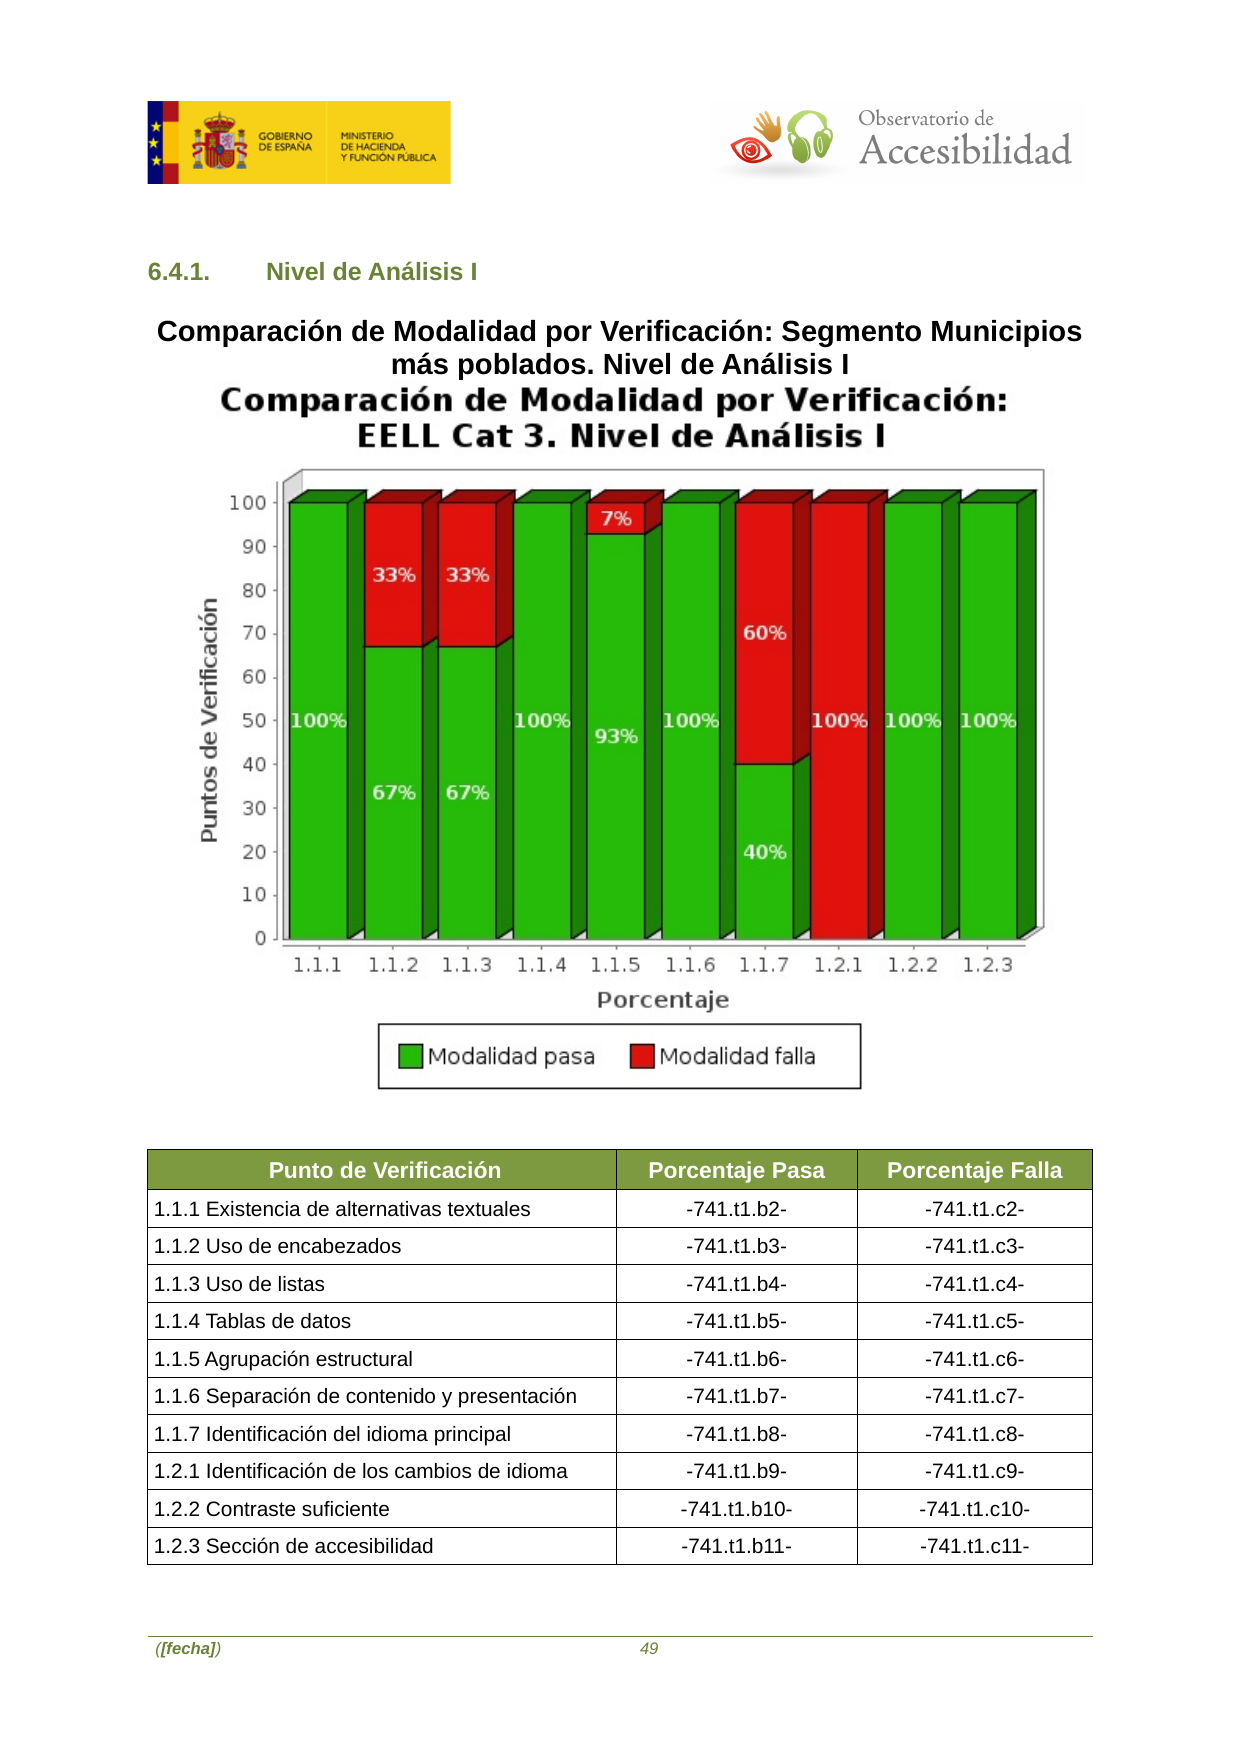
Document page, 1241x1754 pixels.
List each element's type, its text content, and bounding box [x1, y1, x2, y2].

table_cell -741.t1.b11- [617, 1528, 857, 1564]
table_cell 1.1.7 Identificación del idioma principal [148, 1415, 616, 1452]
table_cell -741.t1.c11- [858, 1528, 1092, 1564]
table_cell 1.1.1 Existencia de alternativas textuales [148, 1190, 616, 1227]
table_cell 1.2.2 Contraste suficiente [148, 1490, 616, 1527]
table_cell -741.t1.c10- [858, 1490, 1092, 1527]
table_cell 1.1.3 Uso de listas [148, 1265, 616, 1302]
table_cell -741.t1.b6- [617, 1340, 857, 1377]
table_cell -741.t1.c2- [858, 1190, 1092, 1227]
subtitle Nivel de Análisis I [148, 257, 1092, 286]
table_cell 1.1.4 Tablas de datos [148, 1303, 616, 1339]
table_cell 1.2.3 Sección de accesibilidad [148, 1528, 616, 1564]
table_header Porcentaje Falla [858, 1150, 1092, 1189]
table_cell 1.1.6 Separación de contenido y presentación [148, 1378, 616, 1414]
table_cell -741.t1.c7- [858, 1378, 1092, 1414]
table_cell -741.t1.c4- [858, 1265, 1092, 1302]
table_cell 1.1.5 Agrupación estructural [148, 1340, 616, 1377]
table_header Porcentaje Pasa [617, 1150, 857, 1189]
text Comparación de Modalidad por Verificación: Segmento Municipios más poblados. Nivel de Análisis I [148, 314, 1092, 381]
table_cell -741.t1.c5- [858, 1303, 1092, 1339]
table_cell -741.t1.b10- [617, 1490, 857, 1527]
table_cell -741.t1.c9- [858, 1453, 1092, 1489]
table_cell -741.t1.b2- [617, 1190, 857, 1227]
table_cell -741.t1.c8- [858, 1415, 1092, 1452]
table_cell -741.t1.b5- [617, 1303, 857, 1339]
table_cell -741.t1.c6- [858, 1340, 1092, 1377]
table_cell 1.1.2 Uso de encabezados [148, 1228, 616, 1264]
table_cell -741.t1.b9- [617, 1453, 857, 1489]
picture [178, 380, 1062, 1091]
table_cell -741.t1.c3- [858, 1228, 1092, 1264]
table_cell 1.2.1 Identificación de los cambios de idioma [148, 1453, 616, 1489]
table_cell -741.t1.b3- [617, 1228, 857, 1264]
table_cell -741.t1.b8- [617, 1415, 857, 1452]
picture [147, 101, 451, 184]
table_header Punto de Verificación [148, 1150, 616, 1189]
picture [710, 101, 1086, 184]
table_cell -741.t1.b4- [617, 1265, 857, 1302]
table_cell -741.t1.b7- [617, 1378, 857, 1414]
